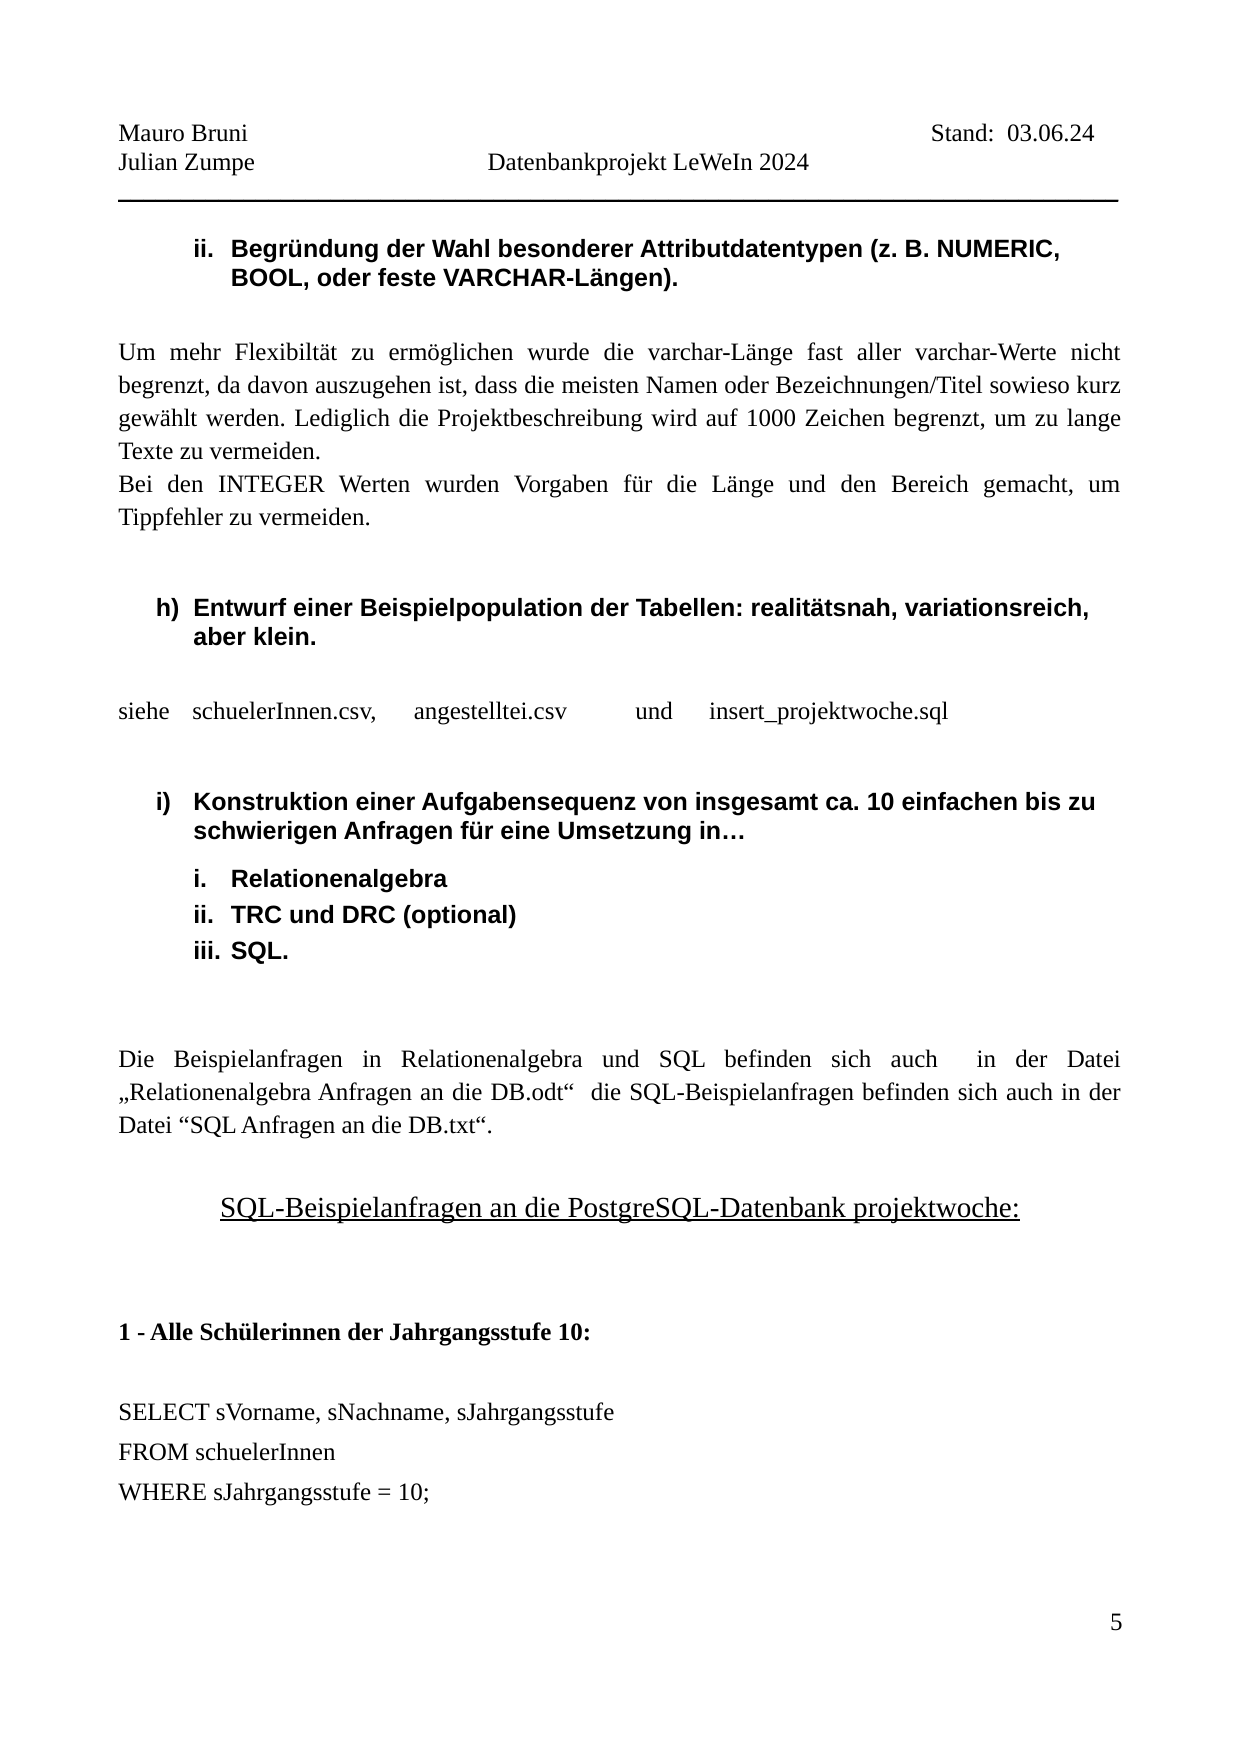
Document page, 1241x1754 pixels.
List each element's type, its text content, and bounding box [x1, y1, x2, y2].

text Um mehr Flexibiltät zu ermöglichen wurde die varchar-Länge fast aller varchar-Werte nicht begrenzt, da davon auszugehen ist, dass die meisten Namen oder Bezeichnungen/Titel sowieso kurz gewählt werden. Lediglich die Projektbeschreibung wird auf 1000 Zeichen begrenzt, um zu lange Texte zu vermeiden. [118, 337, 1122, 465]
subtitle TRC und DRC (optional) [193, 900, 1122, 929]
text Bei den INTEGER Werten wurden Vorgaben für die Länge und den Bereich gemacht, um Tippfehler zu vermeiden. [118, 469, 1122, 531]
subtitle Relationenalgebra [193, 864, 1122, 893]
subtitle SQL. [193, 936, 1122, 965]
text WHERE sJahrgangsstufe = 10; [118, 1477, 1122, 1506]
subtitle Entwurf einer Beispielpopulation der Tabellen: realitätsnah, variationsreich, aber klein. [156, 593, 1122, 651]
text Die Beispielanfragen in Relationenalgebra und SQL befinden sich auch in der Datei „Relationenalgebra Anfragen an die DB.odt“ die SQL-Beispielanfragen befinden sich auch in der Datei “SQL Anfragen an die DB.txt“. [118, 1044, 1122, 1139]
text siehe schuelerInnen.csv, angestelltei.csv und insert_projektwoche.sql [118, 696, 1122, 725]
text FROM schuelerInnen [118, 1437, 1122, 1466]
text 1 - Alle Schülerinnen der Jahrgangsstufe 10: [118, 1317, 1122, 1345]
subtitle Begründung der Wahl besonderer Attributdatentypen (z. B. NUMERIC, BOOL, oder feste VARCHAR-Längen). [193, 234, 1122, 291]
subtitle Konstruktion einer Aufgabensequenz von insgesamt ca. 10 einfachen bis zu schwierigen Anfragen für eine Umsetzung in… [156, 787, 1122, 844]
text SELECT sVorname, sNachname, sJahrgangsstufe [118, 1397, 1122, 1426]
text SQL-Beispielanfragen an die PostgreSQL-Datenbank projektwoche: [118, 1190, 1122, 1224]
